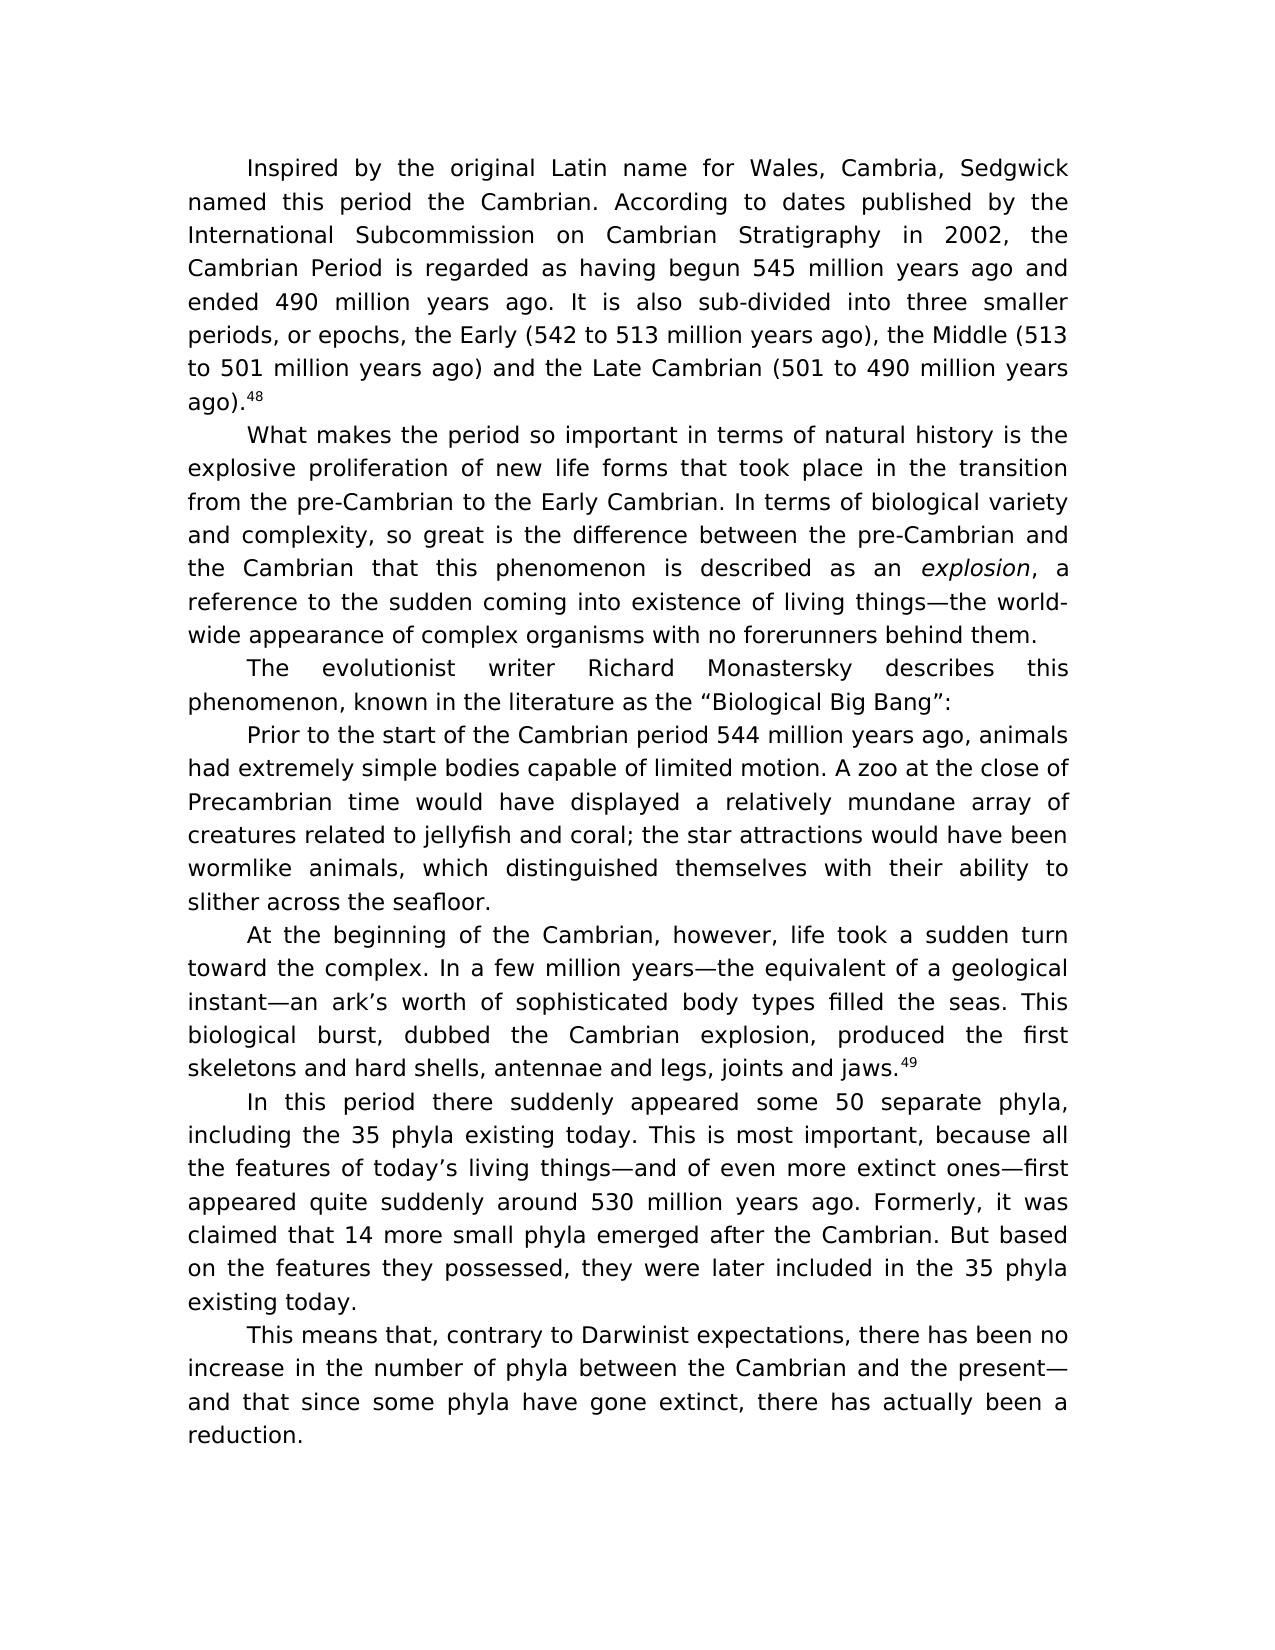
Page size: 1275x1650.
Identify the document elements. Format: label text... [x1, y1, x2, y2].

text At the beginning of the Cambrian, however, life took a sudden turn toward the complex. In a few million years—the equivalent of a geological instant—an ark’s worth of sophisticated body types filled the seas. This biological burst, dubbed the Cambrian explosion, produced the first skeletons and hard shells, antennae and legs, joints and jaws.49 [187, 917, 1070, 1083]
text The evolutionist writer Richard Monastersky describes this phenomenon, known in the literature as the “Biological Big Bang”: [187, 650, 1070, 717]
text Inspired by the original Latin name for Wales, Cambria, Sedgwick named this period the Cambrian. According to dates published by the International Subcommission on Cambrian Stratigraphy in 2002, the Cambrian Period is regarded as having begun 545 million years ago and ended 490 million years ago. It is also sub-divided into three smaller periods, or epochs, the Early (542 to 513 million years ago), the Middle (513 to 501 million years ago) and the Late Cambrian (501 to 490 million years ago).48 [187, 150, 1070, 417]
text In this period there suddenly appeared some 50 separate phyla, including the 35 phyla existing today. This is most important, because all the features of today’s living things—and of even more extinct ones—first appeared quite suddenly around 530 million years ago. Formerly, it was claimed that 14 more small phyla emerged after the Cambrian. But based on the features they possessed, they were later included in the 35 phyla existing today. [187, 1083, 1070, 1317]
text Prior to the start of the Cambrian period 544 million years ago, animals had extremely simple bodies capable of limited motion. A zoo at the close of Precambrian time would have displayed a relatively mundane array of creatures related to jellyfish and coral; the star attractions would have been wormlike animals, which distinguished themselves with their ability to slither across the seafloor. [187, 717, 1070, 917]
text This means that, contrary to Darwinist expectations, there has been no increase in the number of phyla between the Cambrian and the present—and that since some phyla have gone extinct, there has actually been a reduction. [187, 1317, 1070, 1450]
text What makes the period so important in terms of natural history is the explosive proliferation of new life forms that took place in the transition from the pre-Cambrian to the Early Cambrian. In terms of biological variety and complexity, so great is the difference between the pre-Cambrian and the Cambrian that this phenomenon is described as an explosion, a reference to the sudden coming into existence of living things—the world-wide appearance of complex organisms with no forerunners behind them. [187, 417, 1070, 650]
